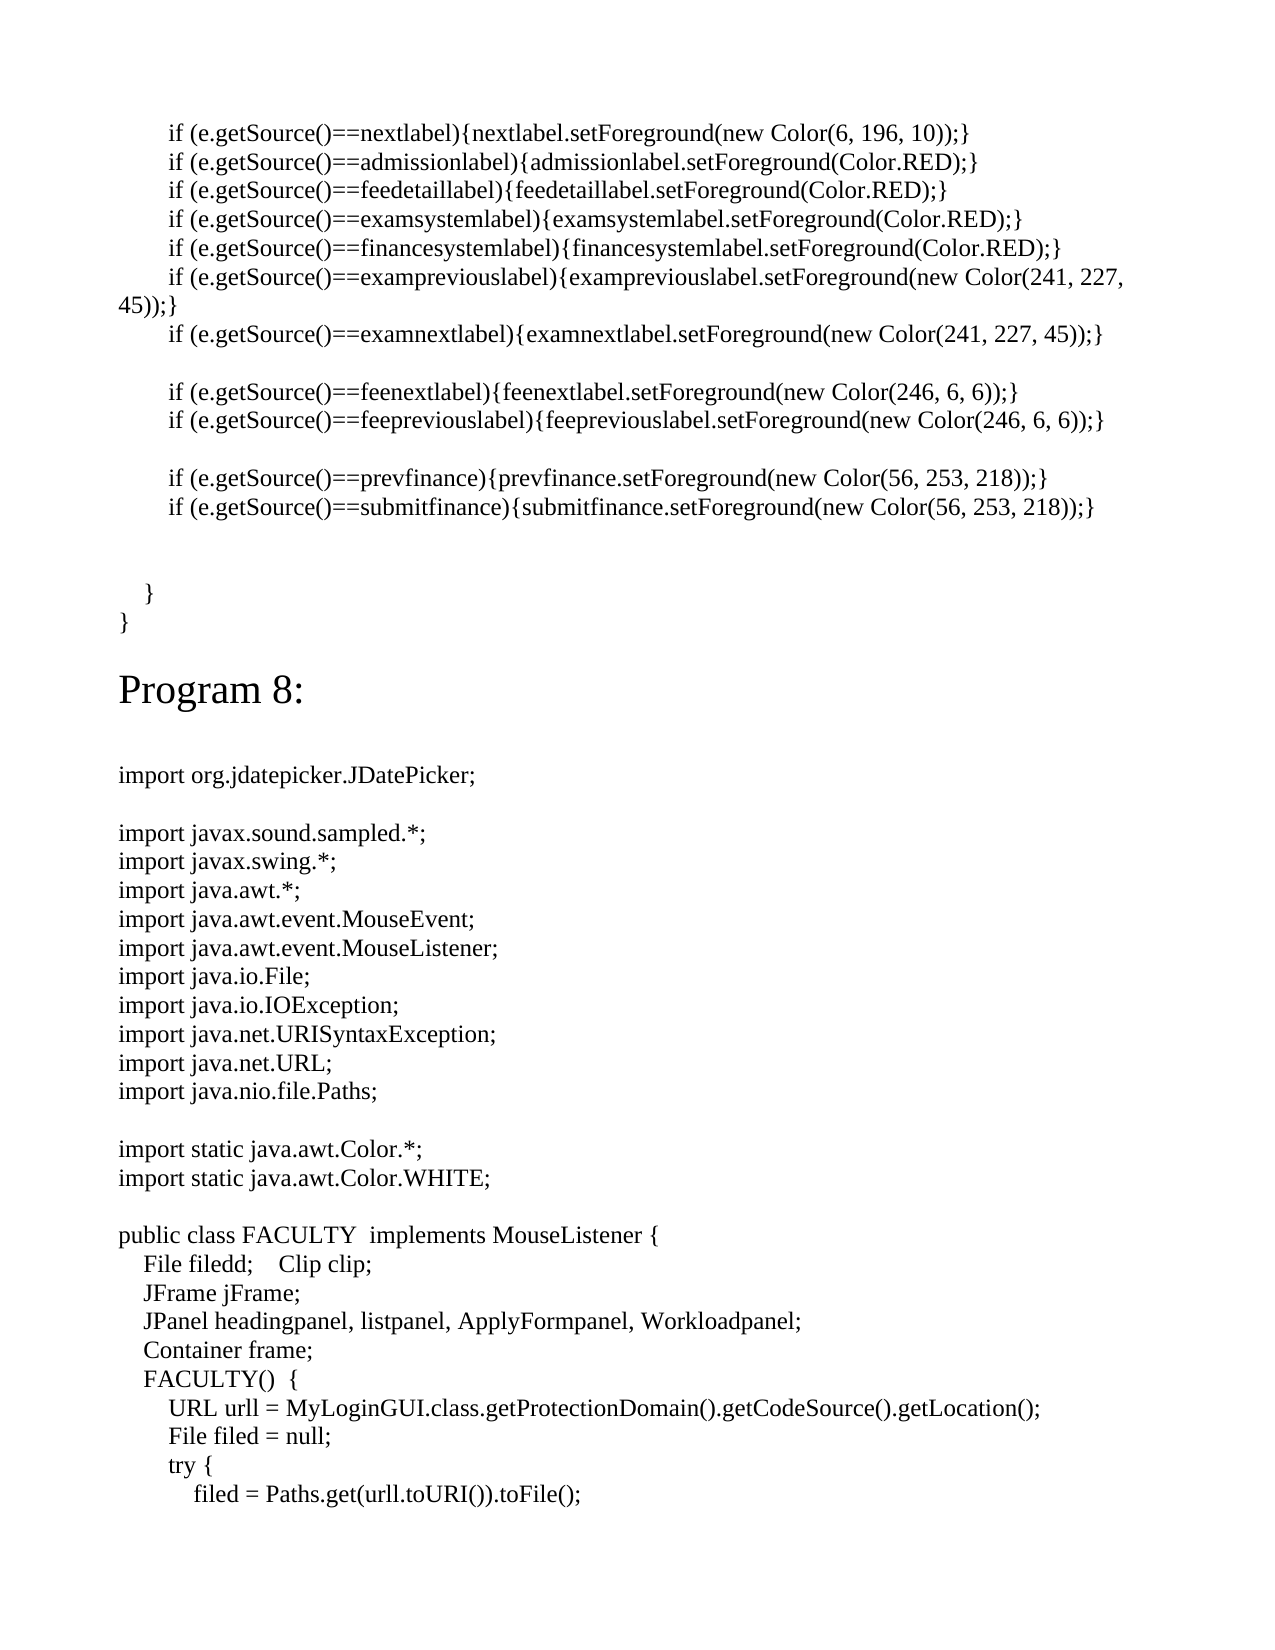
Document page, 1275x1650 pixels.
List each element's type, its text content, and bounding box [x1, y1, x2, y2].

text JFrame jFrame; [118, 1278, 1157, 1306]
text Program 8: [118, 664, 1157, 712]
text if (e.getSource()==submitfinance){submitfinance.setForeground(new Color(56, 253, 218));} [118, 492, 1157, 521]
text filed = Paths.get(urll.toURI()).toFile(); [118, 1479, 1157, 1508]
text import java.awt.event.MouseListener; [118, 933, 1157, 961]
text if (e.getSource()==admissionlabel){admissionlabel.setForeground(Color.RED);} [118, 147, 1157, 176]
text if (e.getSource()==exampreviouslabel){exampreviouslabel.setForeground(new Color(241, 227, 45));} [118, 262, 1157, 319]
text if (e.getSource()==examnextlabel){examnextlabel.setForeground(new Color(241, 227, 45));} [118, 319, 1157, 348]
text if (e.getSource()==feenextlabel){feenextlabel.setForeground(new Color(246, 6, 6));} [118, 377, 1157, 406]
text import java.nio.file.Paths; [118, 1076, 1157, 1105]
text if (e.getSource()==prevfinance){prevfinance.setForeground(new Color(56, 253, 218));} [118, 463, 1157, 492]
text File filed = null; [118, 1421, 1157, 1450]
text } [118, 578, 1157, 607]
text } [118, 607, 1157, 636]
text import static java.awt.Color.WHITE; [118, 1163, 1157, 1191]
text if (e.getSource()==feedetaillabel){feedetaillabel.setForeground(Color.RED);} [118, 176, 1157, 204]
text public class FACULTY implements MouseListener { [118, 1220, 1157, 1249]
text JPanel headingpanel, listpanel, ApplyFormpanel, Workloadpanel; [118, 1306, 1157, 1335]
text import java.io.File; [118, 961, 1157, 990]
text try { [118, 1450, 1157, 1479]
text if (e.getSource()==feepreviouslabel){feepreviouslabel.setForeground(new Color(246, 6, 6));} [118, 406, 1157, 434]
text import java.awt.event.MouseEvent; [118, 904, 1157, 933]
text import java.net.URISyntaxException; [118, 1019, 1157, 1048]
text import java.net.URL; [118, 1048, 1157, 1076]
text File filedd; Clip clip; [118, 1249, 1157, 1278]
text import java.io.IOException; [118, 990, 1157, 1019]
text if (e.getSource()==financesystemlabel){financesystemlabel.setForeground(Color.RED);} [118, 233, 1157, 262]
text import javax.sound.sampled.*; [118, 818, 1157, 846]
text if (e.getSource()==nextlabel){nextlabel.setForeground(new Color(6, 196, 10));} [118, 118, 1157, 147]
text import static java.awt.Color.*; [118, 1134, 1157, 1163]
text import org.jdatepicker.JDatePicker; [118, 760, 1157, 789]
text FACULTY() { [118, 1364, 1157, 1393]
text import javax.swing.*; [118, 846, 1157, 875]
text import java.awt.*; [118, 875, 1157, 904]
text if (e.getSource()==examsystemlabel){examsystemlabel.setForeground(Color.RED);} [118, 204, 1157, 233]
text URL urll = MyLoginGUI.class.getProtectionDomain().getCodeSource().getLocation(); [118, 1393, 1157, 1421]
text Container frame; [118, 1335, 1157, 1364]
